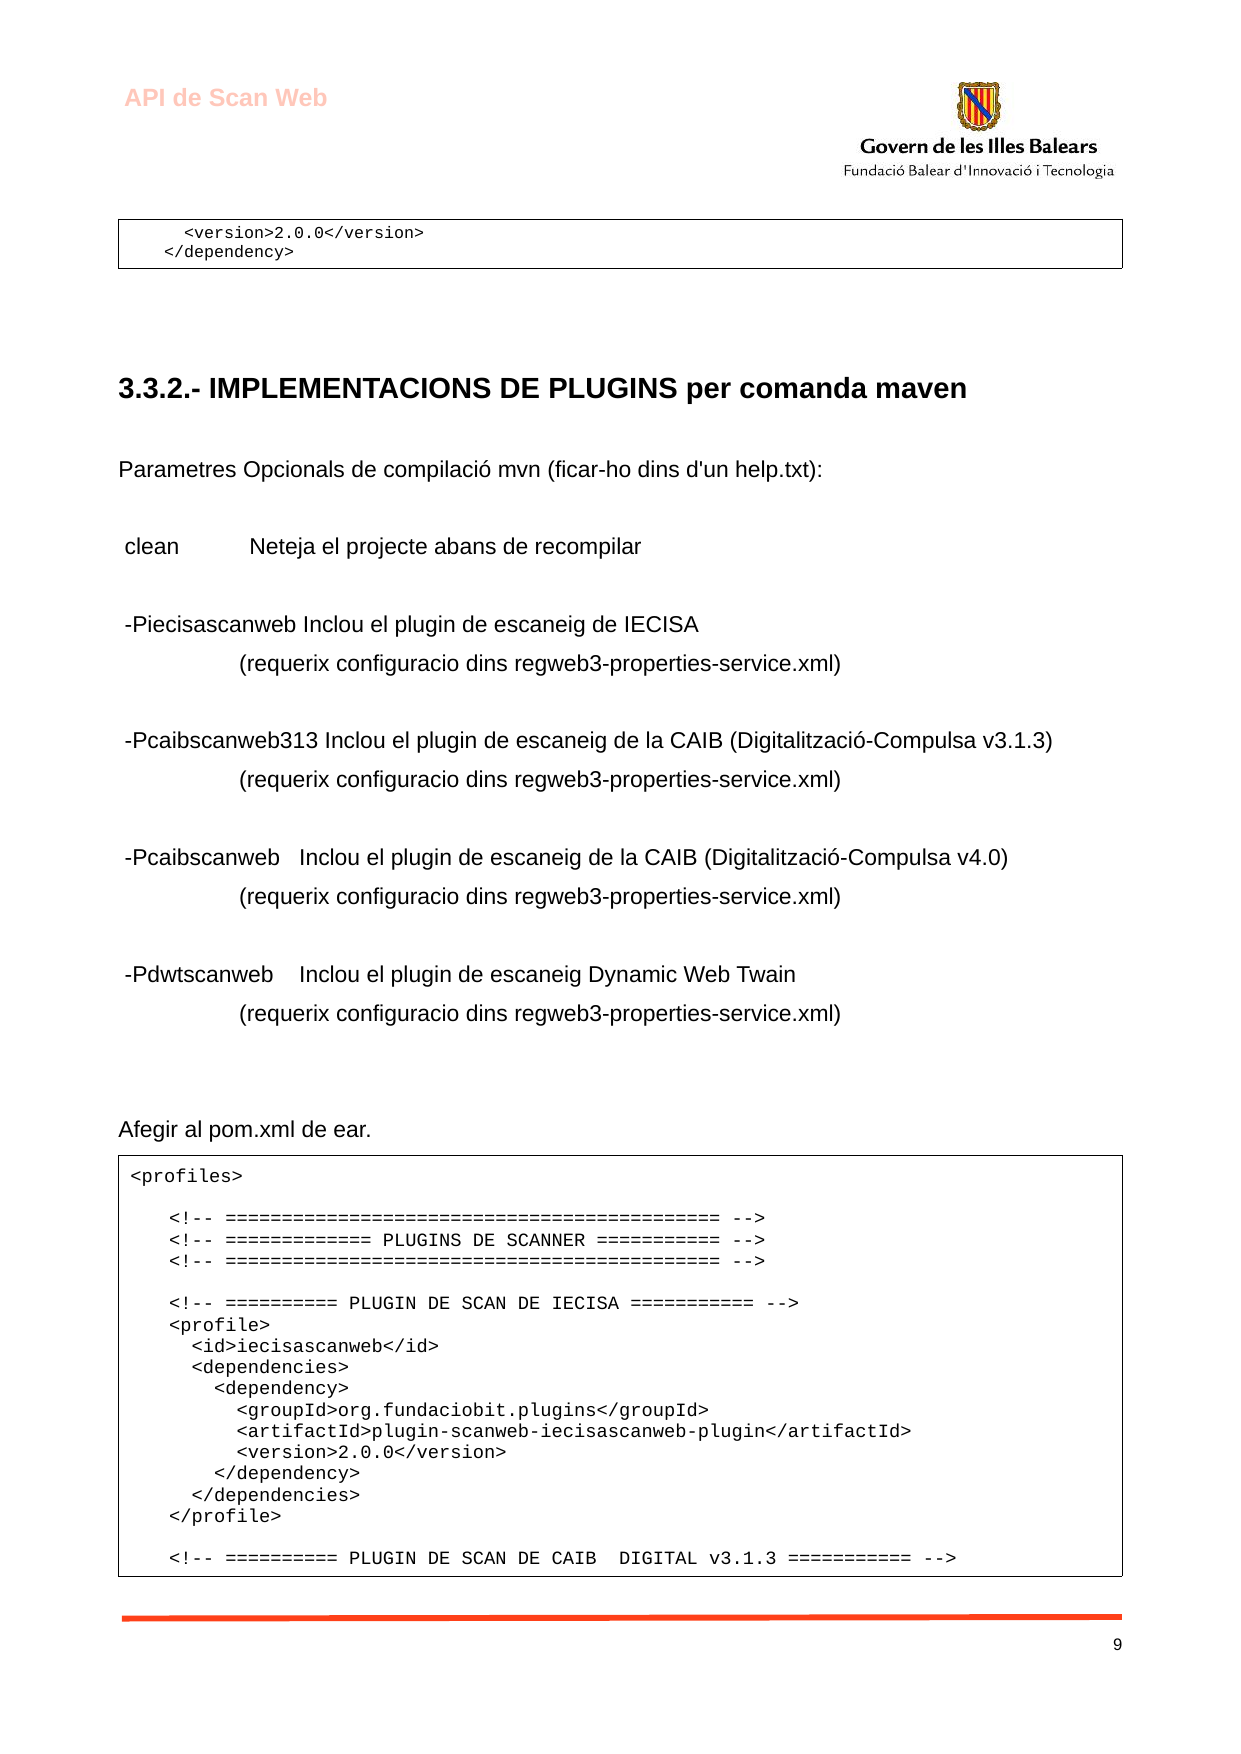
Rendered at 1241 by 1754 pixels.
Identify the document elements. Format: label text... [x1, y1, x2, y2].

text Parametres Opcionals de compilació mvn (ficar-ho dins d'un help.txt): [118, 456, 1122, 482]
text (requerix configuracio dins regweb3-properties-service.xml) [118, 766, 1122, 793]
text -Piecisascanweb Inclou el plugin de escaneig de IECISA [118, 611, 1122, 637]
text clean Neteja el projecte abans de recompilar [118, 533, 1122, 559]
subtitle IMPLEMENTACIONS DE PLUGINS per comanda maven [118, 371, 1122, 404]
text (requerix configuracio dins regweb3-properties-service.xml) [118, 999, 1122, 1026]
picture [840, 82, 1117, 179]
text (requerix configuracio dins regweb3-properties-service.xml) [118, 883, 1122, 909]
text -Pdwtscanweb Inclou el plugin de escaneig Dynamic Web Twain [118, 961, 1122, 987]
table_header <profiles> <!-- ============================================ --> <!-- ============= PLUGINS DE SCANNER =========== --> <!-- ============================================ --> <!-- ========== PLUGIN DE SCAN DE IECISA =========== --> <profile> <id>iecisascanweb</id> <dependencies> <dependency> <groupId>org.fundaciobit.plugins</groupId> <artifactId>plugin-scanweb-iecisascanweb-plugin</artifactId> <version>2.0.0</version> </dependency> </dependencies> </profile> <!-- ========== PLUGIN DE SCAN DE CAIB DIGITAL v3.1.3 =========== --> [119, 1156, 1122, 1576]
text -Pcaibscanweb Inclou el plugin de escaneig de la CAIB (Digitalització-Compulsa v4.0) [118, 844, 1122, 870]
text -Pcaibscanweb313 Inclou el plugin de escaneig de la CAIB (Digitalització-Compulsa v3.1.3) [118, 727, 1122, 754]
text (requerix configuracio dins regweb3-properties-service.xml) [118, 650, 1122, 676]
text Afegir al pom.xml de ear. [118, 1116, 1122, 1142]
table_header <version>2.0.0</version> </dependency> [119, 220, 1122, 268]
